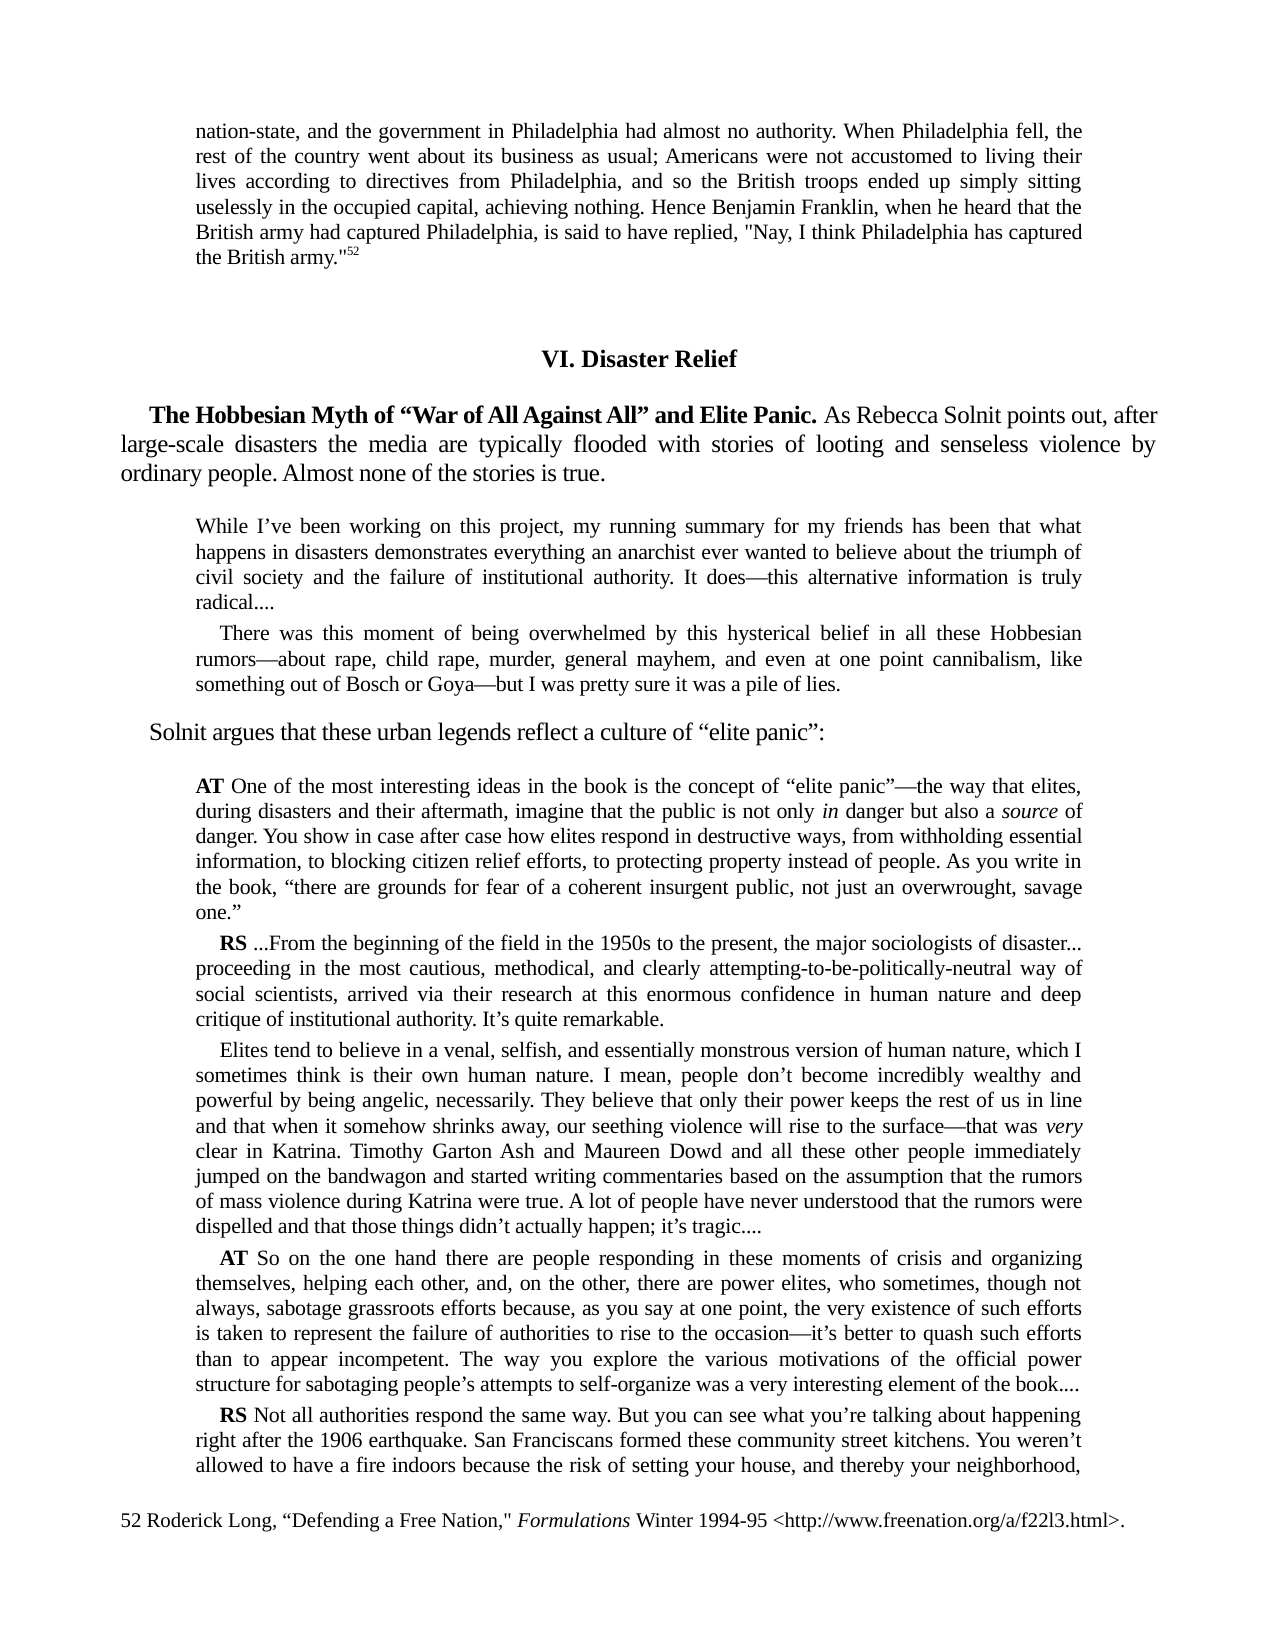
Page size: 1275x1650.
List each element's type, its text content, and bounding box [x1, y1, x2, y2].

text The Hobbesian Myth of “War of All Against All” and Elite Panic. As Rebecca Solnit points out, after large-scale disasters the media are typically flooded with stories of looting and senseless violence by ordinary people. Almost none of the stories is true. [120, 400, 1158, 486]
text Solnit argues that these urban legends reflect a culture of “elite panic”: [120, 717, 1158, 746]
text There was this moment of being overwhelmed by this hysterical belief in all these Hobbesian rumors—about rape, child rape, murder, general mayhem, and even at one point cannibalism, like something out of Bosch or Goya—but I was pretty sure it was a pile of lies. [195, 620, 1083, 696]
text RS Not all authorities respond the same way. But you can see what you’re talking about happening right after the 1906 earthquake. San Franciscans formed these community street kitchens. You weren’t allowed to have a fire indoors because the risk of setting your house, and thereby your neighborhood, [195, 1402, 1083, 1478]
text nation-state, and the government in Philadelphia had almost no authority. When Philadelphia fell, the rest of the country went about its business as usual; Americans were not accustomed to living their lives according to directives from Philadelphia, and so the British troops ended up simply sitting uselessly in the occupied capital, achieving nothing. Hence Benjamin Franklin, when he heard that the British army had captured Philadelphia, is said to have replied, "Nay, I think Philadelphia has captured the British army." [195, 118, 1083, 269]
title VI. Disaster Relief [120, 344, 1158, 373]
text While I’ve been working on this project, my running summary for my friends has been that what happens in disasters demonstrates everything an anarchist ever wanted to believe about the triumph of civil society and the failure of institutional authority. It does—this alternative information is truly radical.... [195, 513, 1083, 614]
text RS ...From the beginning of the field in the 1950s to the present, the major sociologists of disaster... proceeding in the most cautious, methodical, and clearly attempting-to-be-politically-neutral way of social scientists, arrived via their research at this enormous confidence in human nature and deep critique of institutional authority. It’s quite remarkable. [195, 930, 1083, 1031]
text Roderick Long, “Defending a Free Nation," Formulations Winter 1994-95 <http://www.freenation.org/a/f22l3.html>. [120, 1508, 1158, 1532]
text AT So on the one hand there are people responding in these moments of crisis and organizing themselves, helping each other, and, on the other, there are power elites, who sometimes, though not always, sabotage grassroots efforts because, as you say at one point, the very existence of such efforts is taken to represent the failure of authorities to rise to the occasion—it’s better to quash such efforts than to appear incompetent. The way you explore the various motivations of the official power structure for sabotaging people’s attempts to self-organize was a very interesting element of the book.... [195, 1245, 1083, 1396]
text Elites tend to believe in a venal, selfish, and essentially monstrous version of human nature, which I sometimes think is their own human nature. I mean, people don’t become incredibly wealthy and powerful by being angelic, necessarily. They believe that only their power keeps the rest of us in line and that when it somehow shrinks away, our seething violence will rise to the surface—that was very clear in Katrina. Timothy Garton Ash and Maureen Dowd and all these other people immediately jumped on the bandwagon and started writing commentaries based on the assumption that the rumors of mass violence during Katrina were true. A lot of people have never understood that the rumors were dispelled and that those things didn’t actually happen; it’s tragic.... [195, 1037, 1083, 1239]
text AT One of the most interesting ideas in the book is the concept of “elite panic”—the way that elites, during disasters and their aftermath, imagine that the public is not only in danger but also a source of danger. You show in case after case how elites respond in destructive ways, from withholding essential information, to blocking citizen relief efforts, to protecting property instead of people. As you write in the book, “there are grounds for fear of a coherent insurgent public, not just an overwrought, savage one.” [195, 773, 1083, 924]
